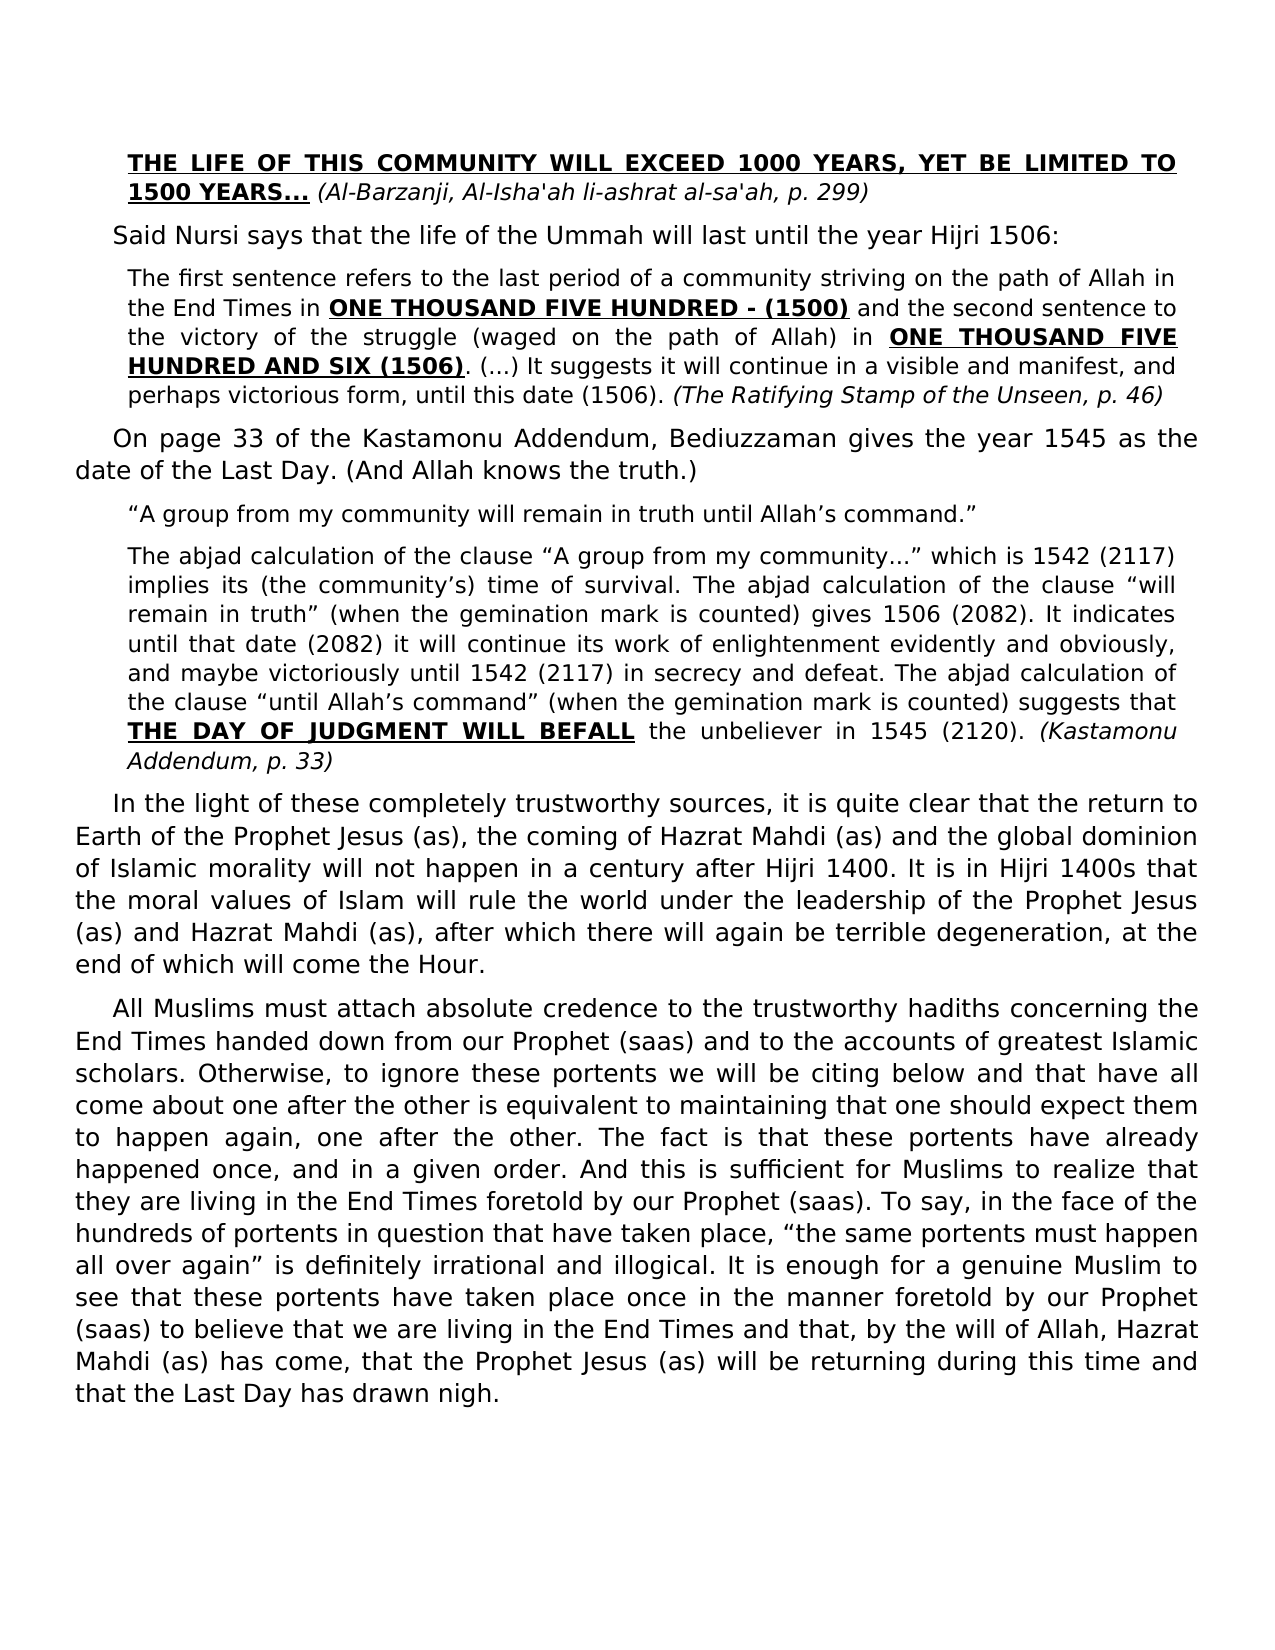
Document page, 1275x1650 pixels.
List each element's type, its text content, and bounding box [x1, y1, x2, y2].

text In the light of these completely trustworthy sources, it is quite clear that the return to Earth of the Prophet Jesus (as), the coming of Hazrat Mahdi (as) and the global dominion of Islamic morality will not happen in a century after Hijri 1400. It is in Hijri 1400s that the moral values of Islam will rule the world under the leadership of the Prophet Jesus (as) and Hazrat Mahdi (as), after which there will again be terrible degeneration, at the end of which will come the Hour. [75, 789, 1200, 979]
text The first sentence refers to the last period of a community striving on the path of Allah in the End Times in ONE THOUSAND FIVE HUNDRED - (1500) and the second sentence to the victory of the struggle (waged on the path of Allah) in ONE THOUSAND FIVE HUNDRED AND SIX (1506). (...) It suggests it will continue in a visible and manifest, and perhaps victorious form, until this date (1506). (The Ratifying Stamp of the Unseen, p. 46) [127, 266, 1177, 409]
text THE LIFE OF THIS COMMUNITY WILL EXCEED 1000 YEARS, YET BE LIMITED TO [127, 150, 1177, 173]
text 1500 YEARS... (Al-Barzanji, Al-Isha'ah li-ashrat al-sa'ah, p. 299) [127, 174, 1177, 206]
text Said Nursi says that the life of the Ummah will last until the year Hijri 1506: [75, 221, 1200, 250]
text All Muslims must attach absolute credence to the trustworthy hadiths concerning the End Times handed down from our Prophet (saas) and to the accounts of greatest Islamic scholars. Otherwise, to ignore these portents we will be citing below and that have all come about one after the other is equivalent to maintaining that one should expect them to happen again, one after the other. The fact is that these portents have already happened once, and in a given order. And this is sufficient for Muslims to realize that they are living in the End Times foretold by our Prophet (saas). To say, in the face of the hundreds of portents in question that have taken place, “the same portents must happen all over again” is definitely irrational and illogical. It is enough for a genuine Muslim to see that these portents have taken place once in the manner foretold by our Prophet (saas) to believe that we are living in the End Times and that, by the will of Allah, Hazrat Mahdi (as) has come, that the Prophet Jesus (as) will be returning during this time and that the Last Day has drawn nigh. [75, 994, 1200, 1409]
text On page 33 of the Kastamonu Addendum, Bediuzzaman gives the year 1545 as the date of the Last Day. (And Allah knows the truth.) [75, 424, 1200, 486]
text The abjad calculation of the clause “A group from my community...” which is 1542 (2117) implies its (the community’s) time of survival. The abjad calculation of the clause “will remain in truth” (when the gemination mark is counted) gives 1506 (2082). It indicates until that date (2082) it will continue its work of enlightenment evidently and obviously, and maybe victoriously until 1542 (2117) in secrecy and defeat. The abjad calculation of the clause “until Allah’s command” (when the gemination mark is counted) suggests that THE DAY OF JUDGMENT WILL BEFALL the unbeliever in 1545 (2120). (Kastamonu Addendum, p. 33) [127, 543, 1177, 774]
text “A group from my community will remain in truth until Allah’s command.” [127, 501, 1177, 528]
